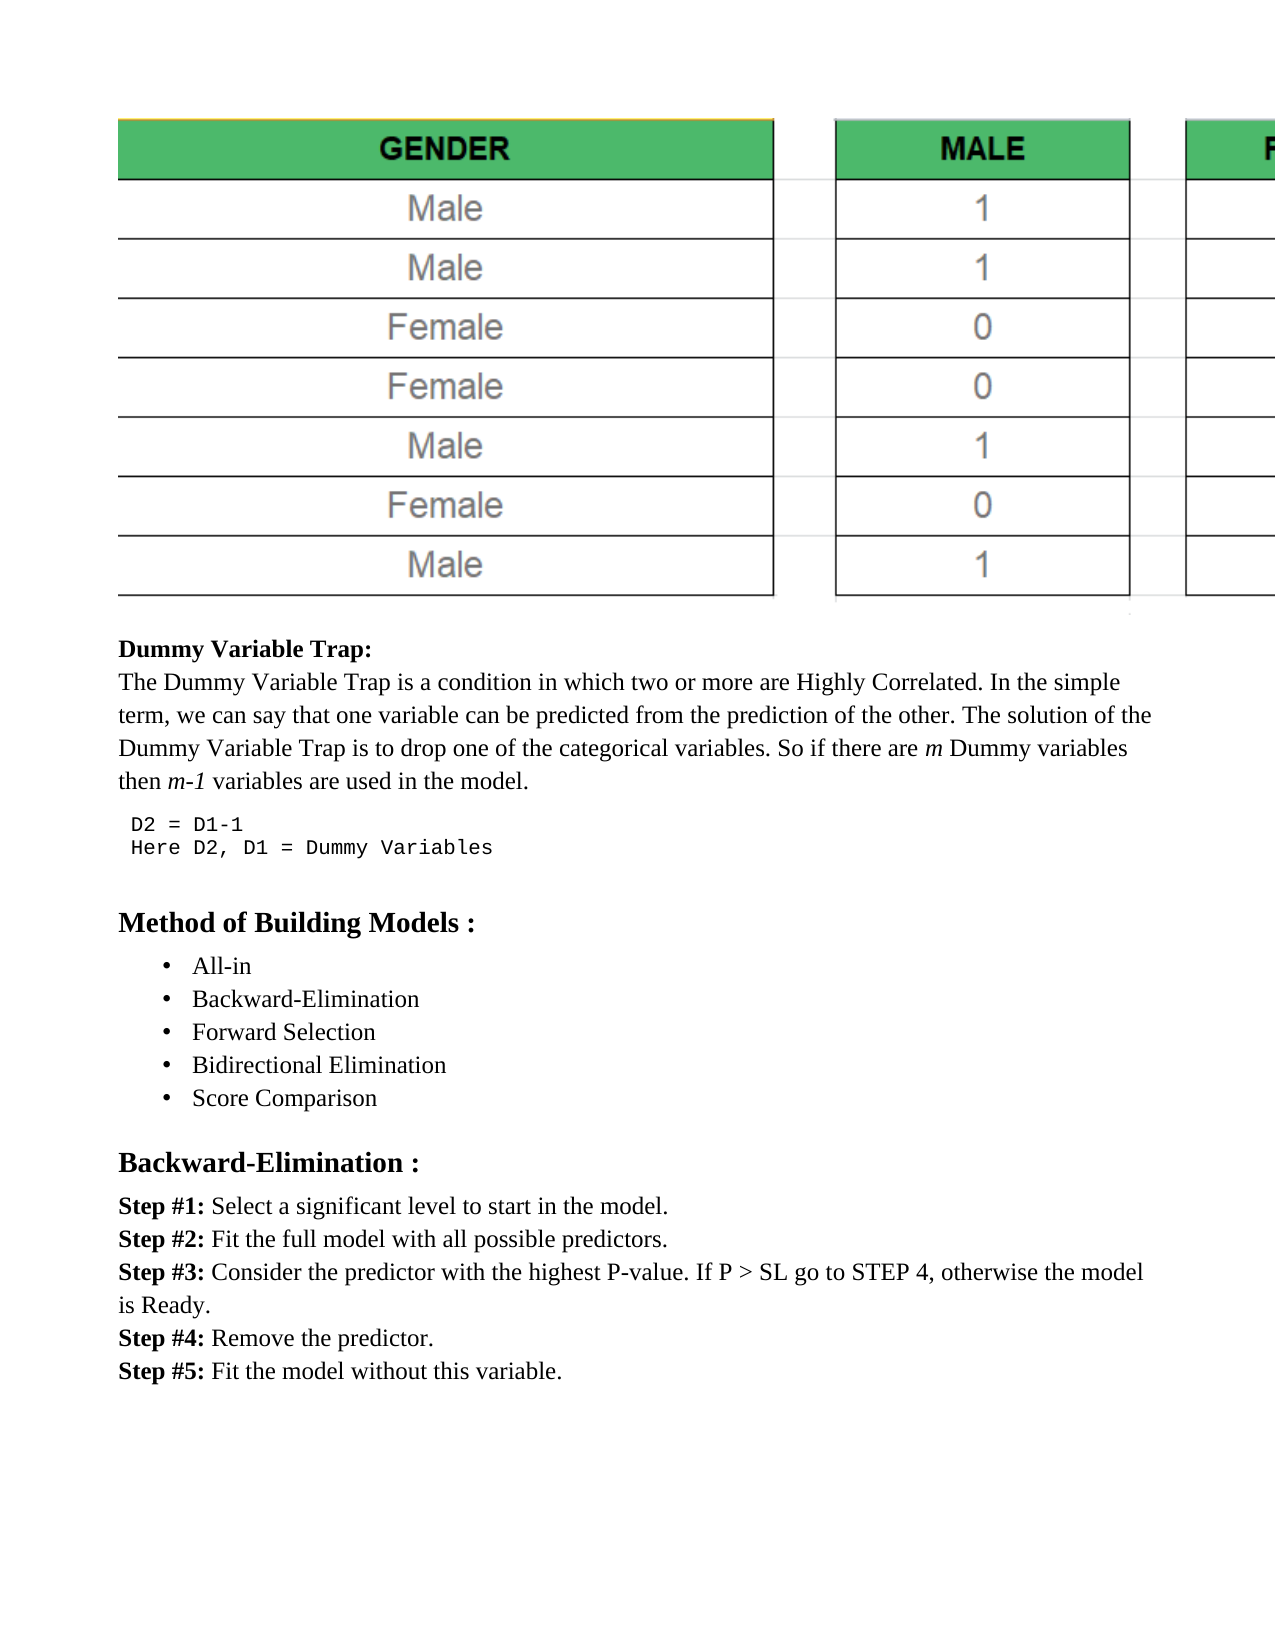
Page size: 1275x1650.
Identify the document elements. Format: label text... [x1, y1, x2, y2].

subtitle Method of Building Models : [118, 905, 1157, 938]
list Bidirectional Elimination [162, 1050, 1157, 1079]
text Dummy Variable Trap: The Dummy Variable Trap is a condition in which two or more are Highly Correlated. In the simple term, we can say that one variable can be predicted from the prediction of the other. The solution of the Dummy Variable Trap is to drop one of the categorical variables. So if there are m Dummy variables then m-1 variables are used in the model. [118, 634, 1157, 795]
list Forward Selection [162, 1017, 1157, 1046]
subtitle Backward-Elimination : [118, 1145, 1157, 1179]
list Score Comparison [162, 1083, 1157, 1112]
picture [118, 118, 1275, 615]
list All-in [162, 951, 1157, 980]
text Step #1: Select a significant level to start in the model. Step #2: Fit the full model with all possible predictors. Step #3: Consider the predictor with the highest P-value. If P > SL go to STEP 4, otherwise the model is Ready. Step #4: Remove the predictor. Step #5: Fit the model without this variable. [118, 1191, 1157, 1418]
text Here D2, D1 = Dummy Variables [118, 837, 1157, 861]
text D2 = D1-1 [118, 813, 1157, 837]
list Backward-Elimination [162, 984, 1157, 1013]
